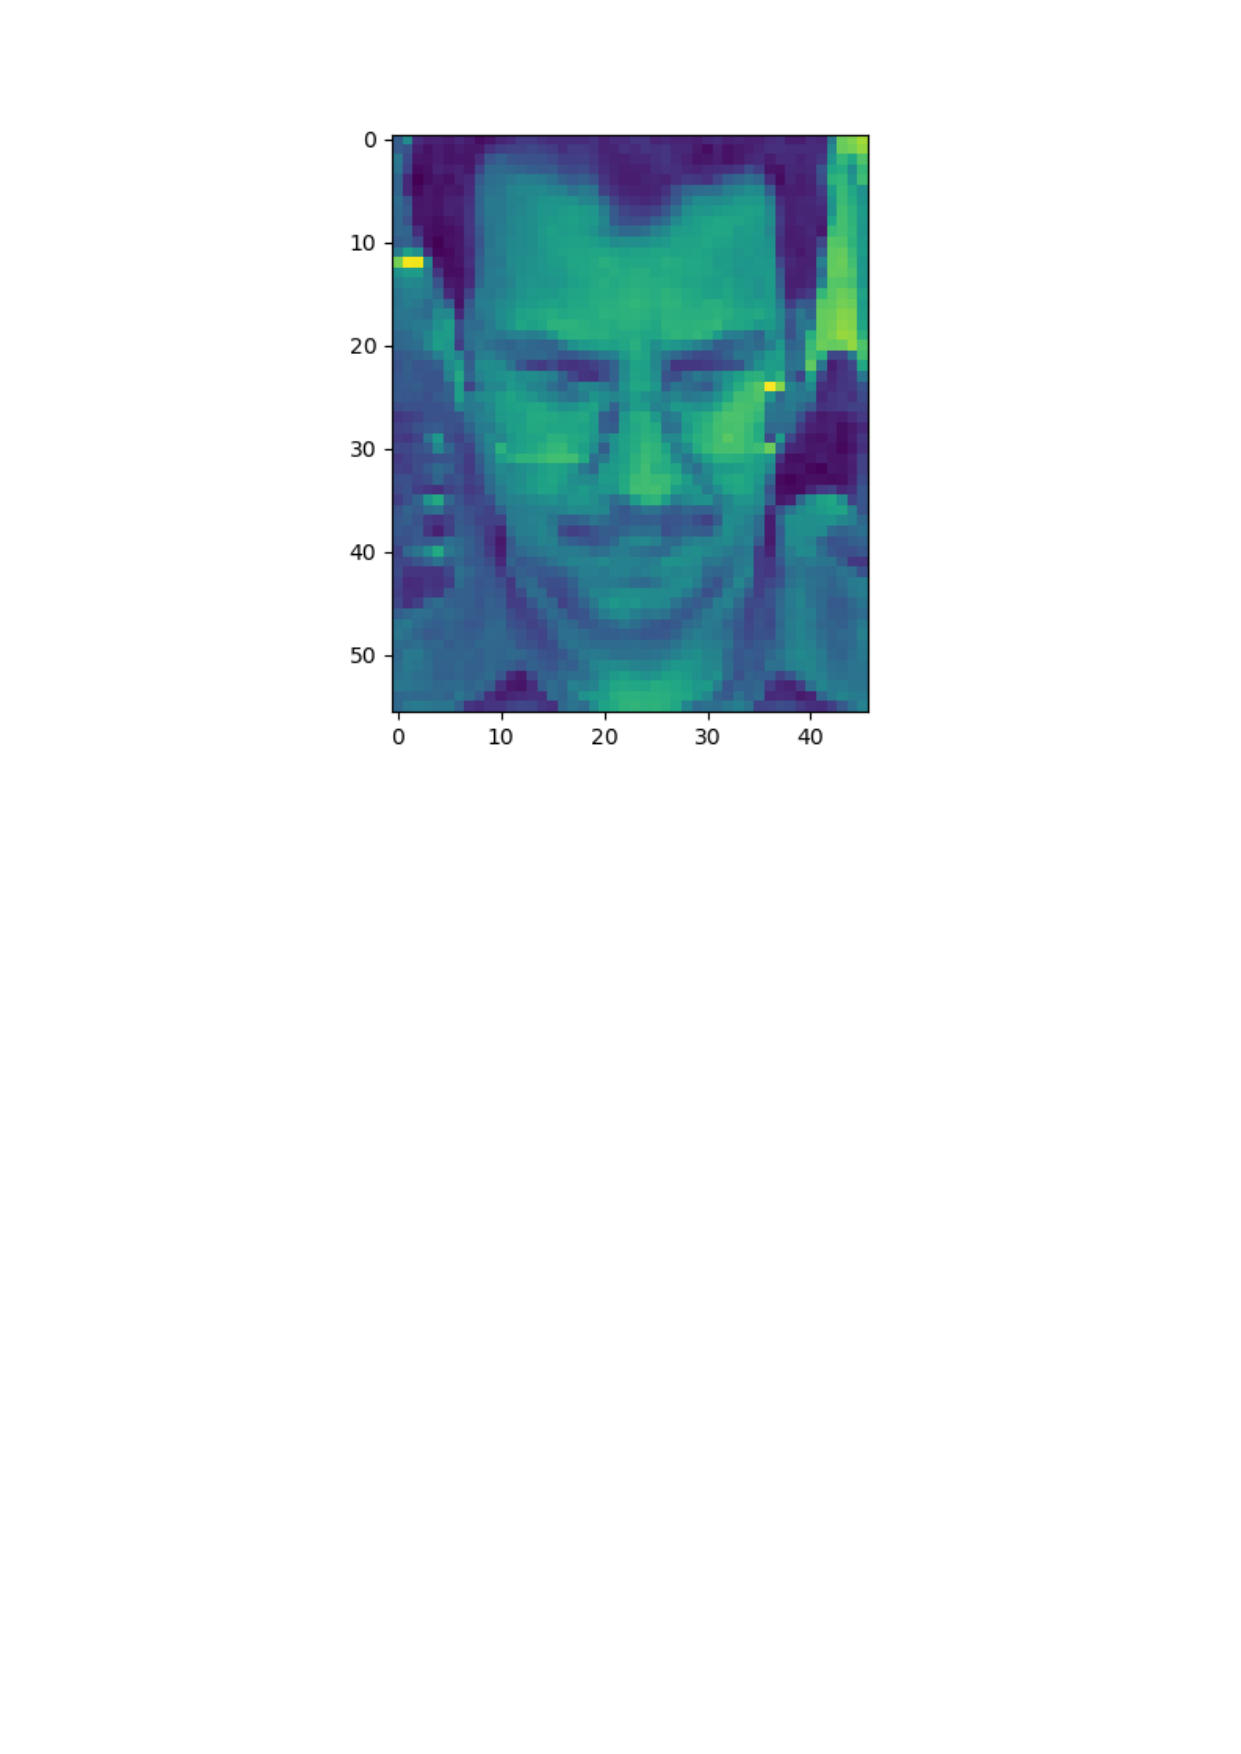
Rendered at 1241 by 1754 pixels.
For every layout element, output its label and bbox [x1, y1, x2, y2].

picture [328, 118, 912, 779]
